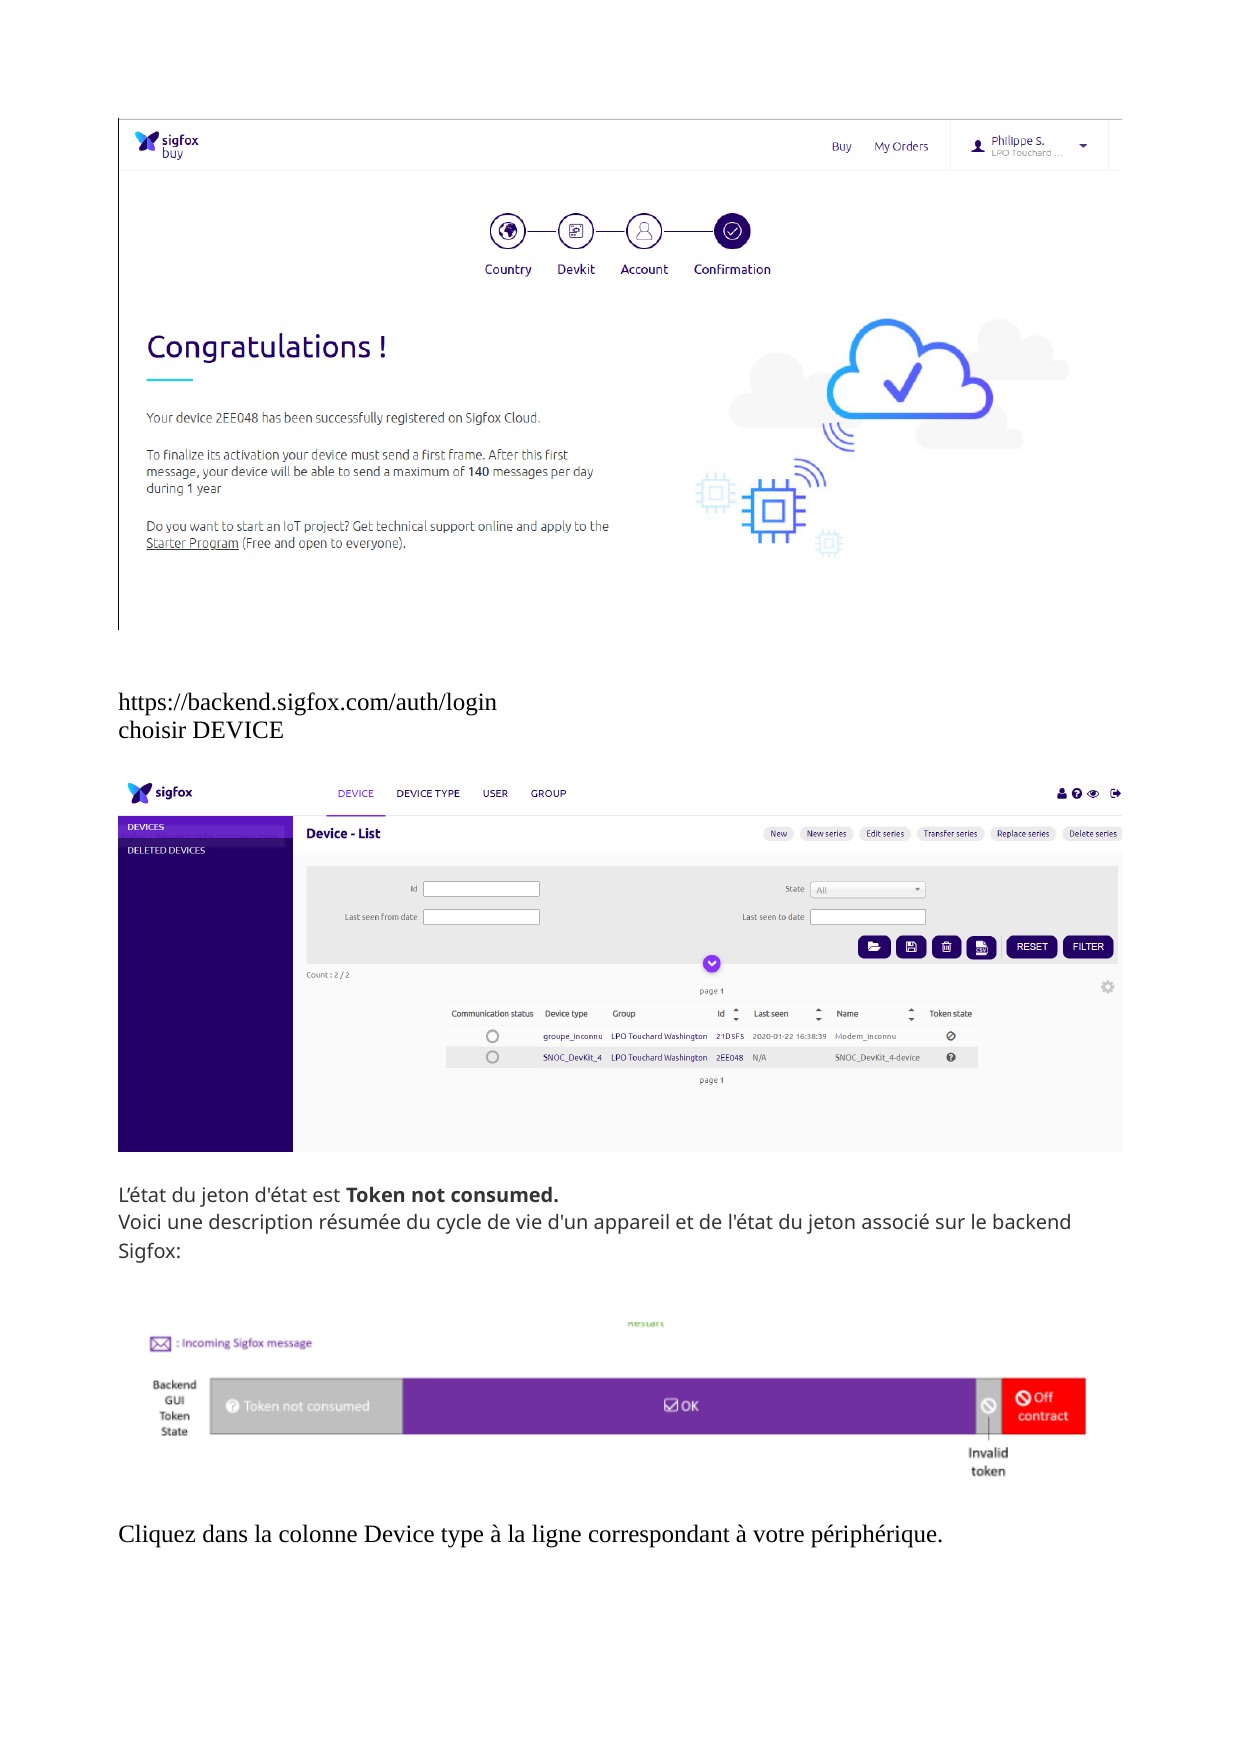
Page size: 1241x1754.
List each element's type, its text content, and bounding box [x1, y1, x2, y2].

picture [118, 1322, 1123, 1490]
picture [118, 773, 1123, 1152]
text L’état du jeton d'état est Token not consumed. [118, 1181, 1122, 1208]
picture [118, 118, 1123, 630]
text Voici une description résumée du cycle de vie d'un appareil et de l'état du jeton associé sur le backend Sigfox: [118, 1208, 1122, 1264]
text Cliquez dans la colonne Device type à la ligne correspondant à votre périphérique. [118, 1519, 1122, 1547]
text https://backend.sigfox.com/auth/login [118, 687, 1122, 716]
text choisir DEVICE [118, 716, 1122, 744]
